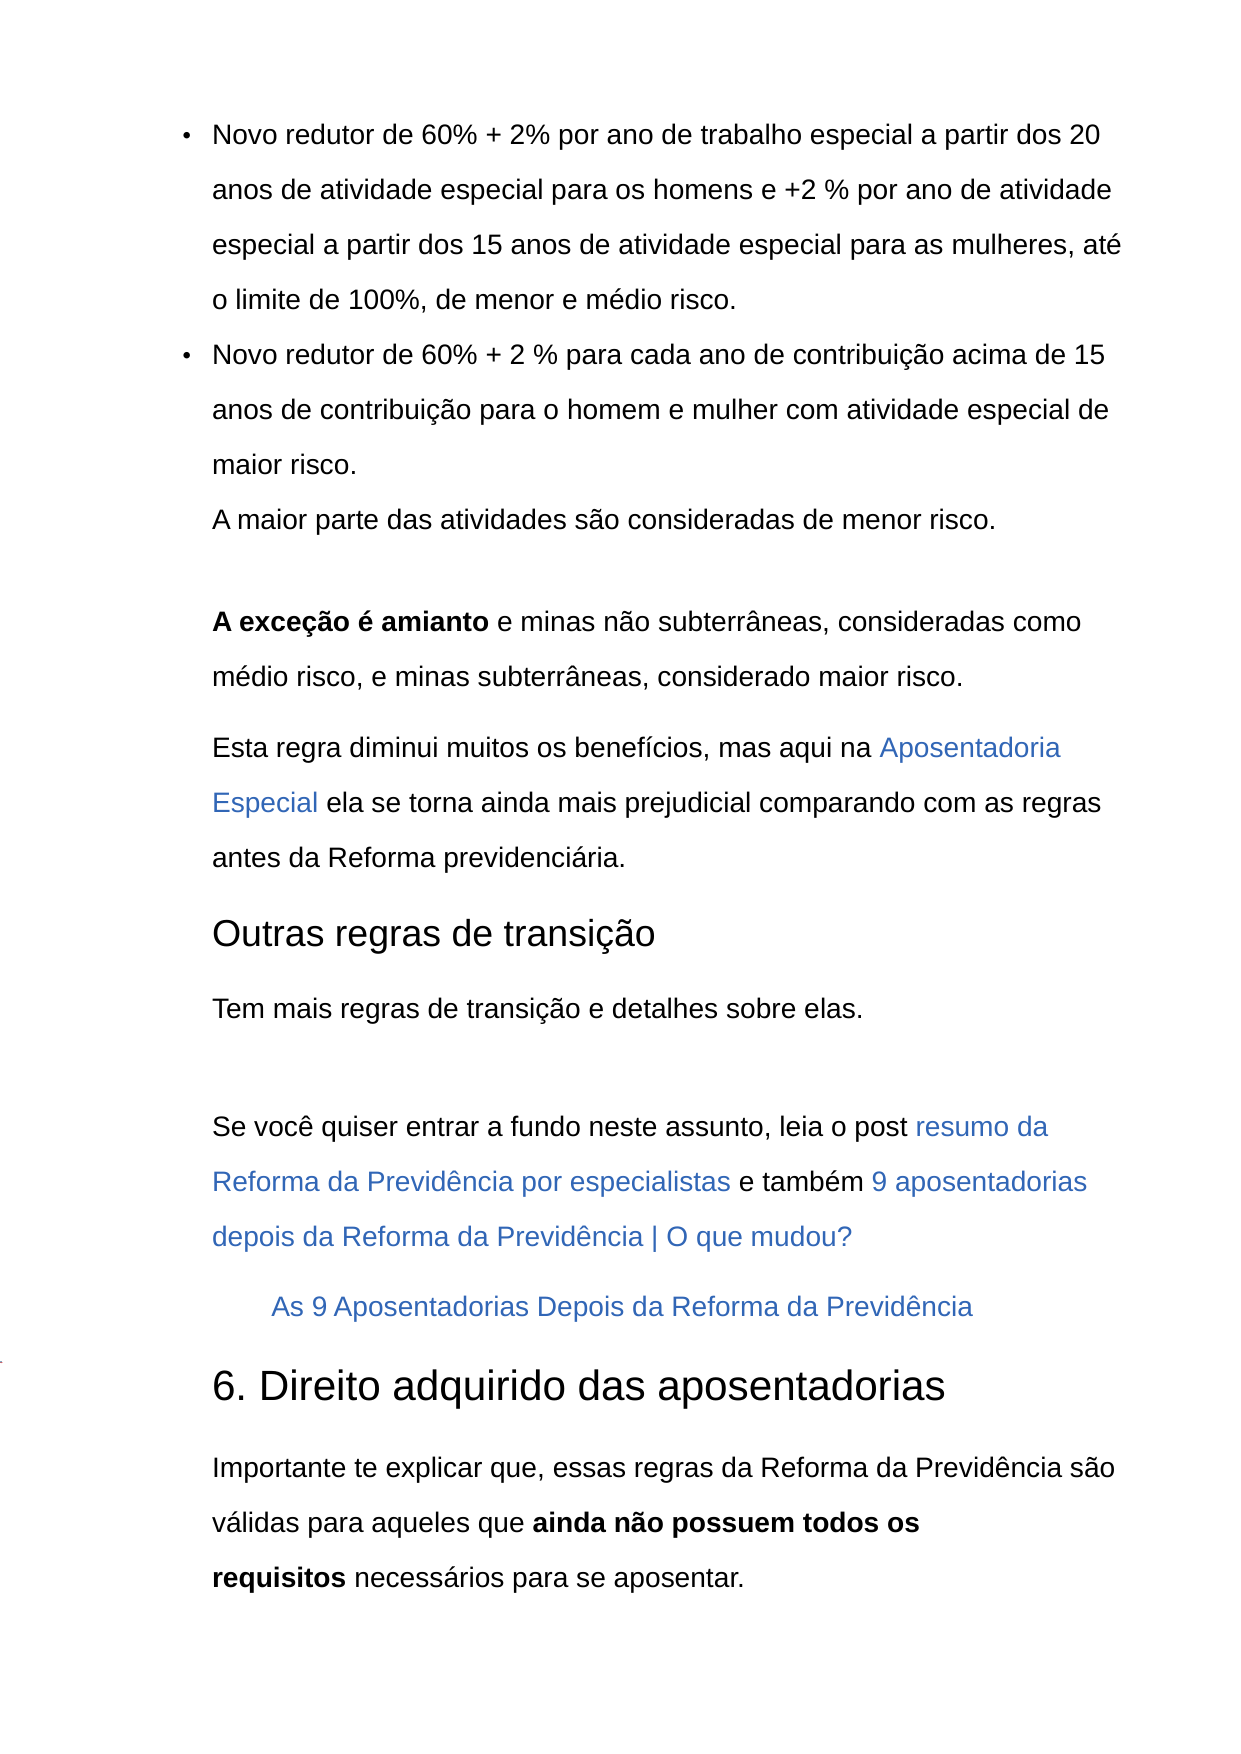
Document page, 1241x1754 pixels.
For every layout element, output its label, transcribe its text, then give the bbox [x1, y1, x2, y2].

text A maior parte das atividades são consideradas de menor risco. [212, 503, 1122, 536]
text Tem mais regras de transição e detalhes sobre elas. [212, 992, 1122, 1025]
text A exceção é amianto e minas não subterrâneas, consideradas como médio risco, e minas subterrâneas, considerado maior risco. [212, 605, 1122, 692]
subtitle 6. Direito adquirido das aposentadorias [212, 1361, 1122, 1409]
text Importante te explicar que, essas regras da Reforma da Previdência são válidas para aqueles que ainda não possuem todos os requisitos necessários para se aposentar. [212, 1451, 1122, 1594]
text Esta regra diminui muitos os benefícios, mas aqui na Aposentadoria Especial ela se torna ainda mais prejudicial comparando com as regras antes da Reforma previdenciária. [212, 731, 1122, 873]
list Novo redutor de 60% + 2% por ano de trabalho especial a partir dos 20 anos de atividade especial para os homens e +2 % por ano de atividade especial a partir dos 15 anos de atividade especial para as mulheres, até o limite de 100%, de menor e médio risco. [212, 118, 1122, 316]
text As 9 Aposentadorias Depois da Reforma da Previdência [271, 1290, 1063, 1323]
text Se você quiser entrar a fundo neste assunto, leia o post resumo da Reforma da Previdência por especialistas e também 9 aposentadorias depois da Reforma da Previdência | O que mudou? [212, 1110, 1122, 1252]
list Novo redutor de 60% + 2 % para cada ano de contribuição acima de 15 anos de contribuição para o homem e mulher com atividade especial de maior risco. [212, 338, 1122, 481]
subtitle Outras regras de transição [212, 911, 1122, 954]
